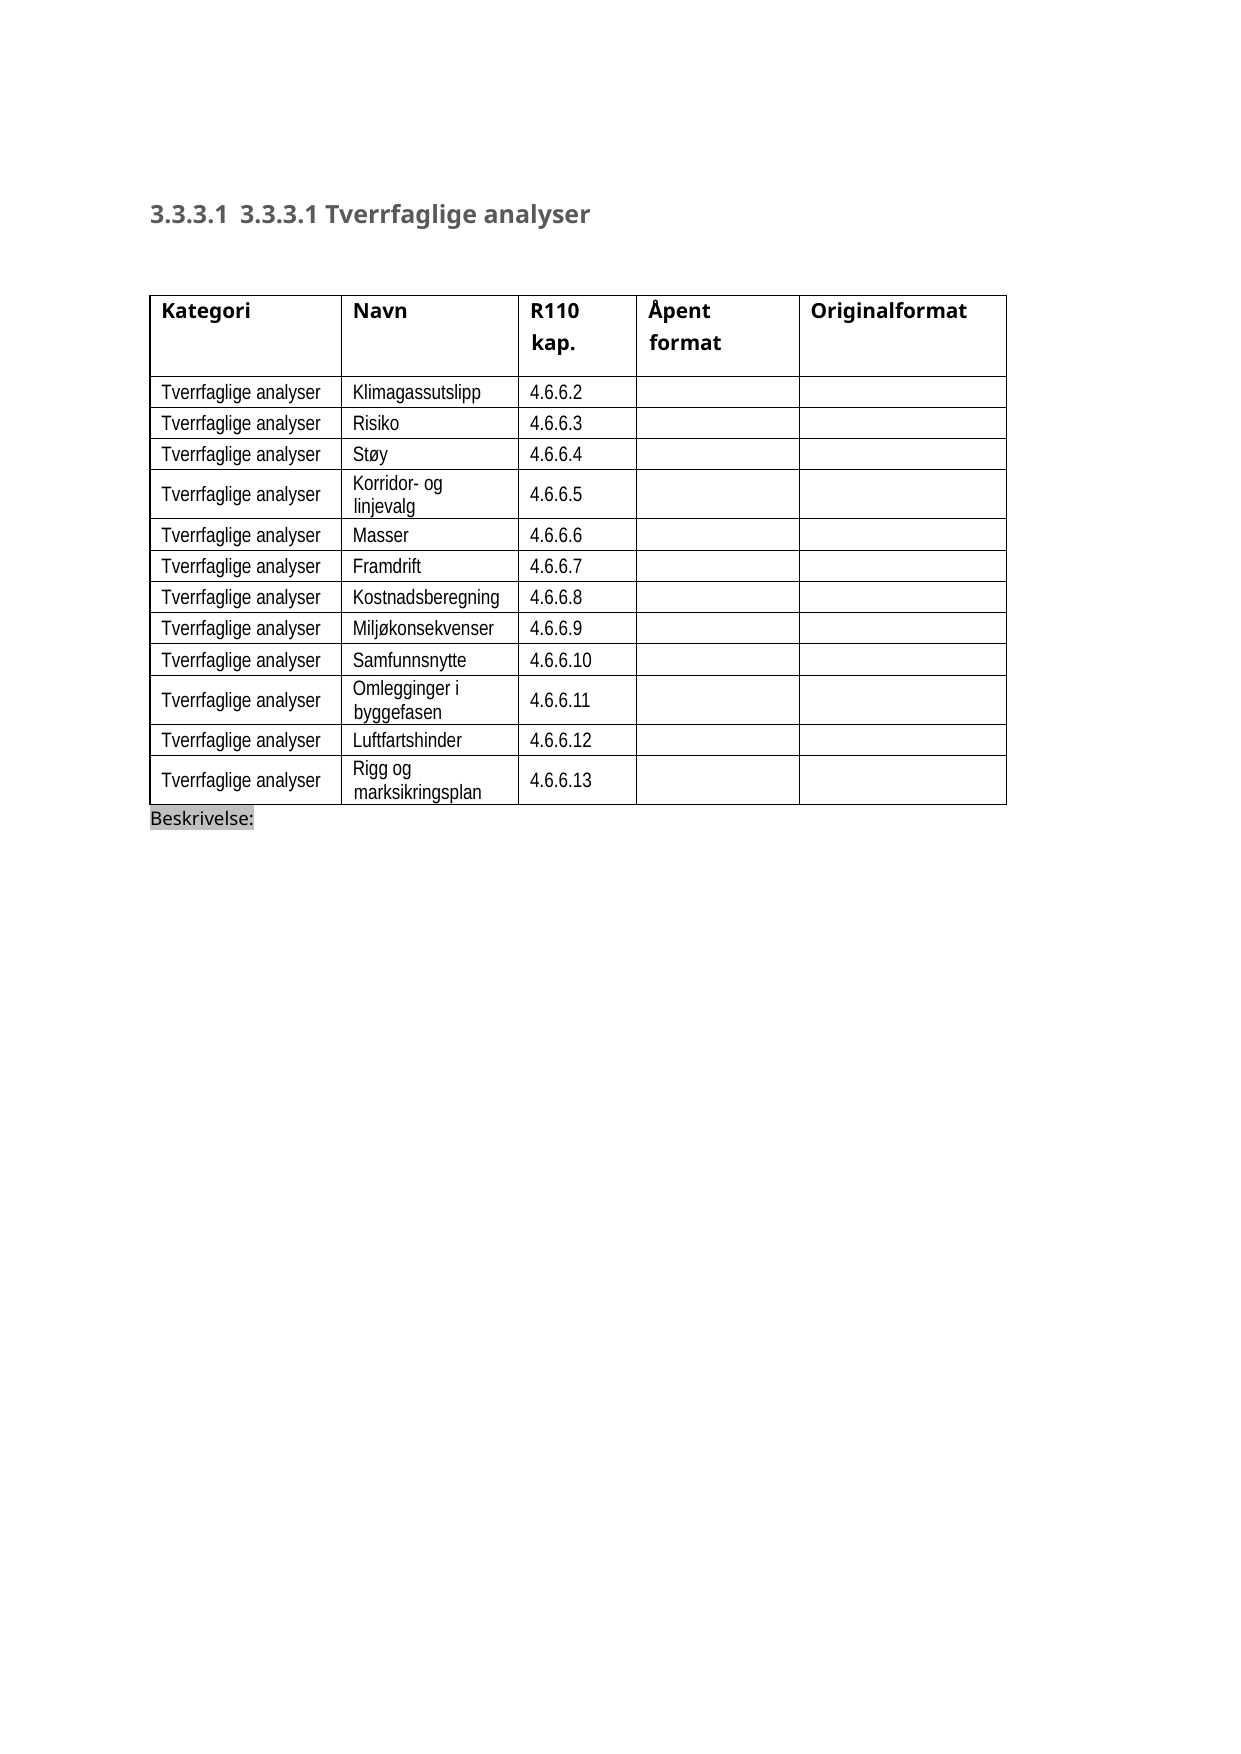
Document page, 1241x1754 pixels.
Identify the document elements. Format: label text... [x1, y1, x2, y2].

table_cell [800, 519, 1006, 549]
table_cell 4.6.6.4 [519, 439, 636, 469]
table_cell Masser [342, 519, 518, 549]
table_cell [800, 644, 1006, 674]
table_cell 4.6.6.7 [519, 551, 636, 581]
table_cell Framdrift [342, 551, 518, 581]
table_cell Luftfartshinder [342, 725, 518, 755]
table_cell [637, 756, 799, 804]
table_cell [800, 676, 1006, 723]
table_cell Risiko [342, 408, 518, 438]
table_cell 4.6.6.3 [519, 408, 636, 438]
table_cell Tverrfaglige analyser [151, 519, 341, 549]
table_cell [637, 551, 799, 581]
table_cell [800, 756, 1006, 804]
table_cell Kostnadsberegning [342, 582, 518, 612]
table_cell 4.6.6.9 [519, 613, 636, 643]
table_cell Støy [342, 439, 518, 469]
table_cell [800, 439, 1006, 469]
table_cell [800, 551, 1006, 581]
table_cell Rigg og marksikringsplan [342, 756, 518, 804]
table_cell Tverrfaglige analyser [151, 470, 341, 518]
table_cell Tverrfaglige analyser [151, 756, 341, 804]
table_cell Tverrfaglige analyser [151, 644, 341, 674]
table_cell 4.6.6.13 [519, 756, 636, 804]
table_cell Tverrfaglige analyser [151, 439, 341, 469]
table_cell [637, 676, 799, 723]
table_cell Tverrfaglige analyser [151, 676, 341, 723]
table_cell [800, 470, 1006, 518]
table_cell Tverrfaglige analyser [151, 725, 341, 755]
table_header Originalformat [800, 296, 1006, 376]
table_cell [800, 408, 1006, 438]
table_cell [800, 377, 1006, 407]
table_cell [637, 613, 799, 643]
table_cell [800, 613, 1006, 643]
subtitle 3.3.3.1 Tverrfaglige analyser [150, 197, 1090, 231]
table_header Navn [342, 296, 518, 376]
table_cell 4.6.6.8 [519, 582, 636, 612]
table_cell [637, 377, 799, 407]
table_cell Klimagassutslipp [342, 377, 518, 407]
table_cell Tverrfaglige analyser [151, 582, 341, 612]
table_cell [637, 644, 799, 674]
table_header R110 kap. [519, 296, 636, 376]
table_cell [637, 582, 799, 612]
table_cell [637, 519, 799, 549]
table_cell 4.6.6.12 [519, 725, 636, 755]
table_cell [637, 439, 799, 469]
table_cell 4.6.6.11 [519, 676, 636, 723]
table_header Åpent format [637, 296, 799, 376]
table_cell Miljøkonsekvenser [342, 613, 518, 643]
table_cell 4.6.6.5 [519, 470, 636, 518]
table_cell Samfunnsnytte [342, 644, 518, 674]
table_cell [800, 725, 1006, 755]
table_cell Korridor- og linjevalg [342, 470, 518, 518]
table_cell [800, 582, 1006, 612]
table_cell Tverrfaglige analyser [151, 408, 341, 438]
table_cell Tverrfaglige analyser [151, 613, 341, 643]
table_cell 4.6.6.10 [519, 644, 636, 674]
table_header Kategori [151, 296, 341, 376]
text Beskrivelse: [150, 805, 1090, 830]
table_cell Tverrfaglige analyser [151, 377, 341, 407]
table_cell [637, 408, 799, 438]
table_cell 4.6.6.2 [519, 377, 636, 407]
table_cell [637, 725, 799, 755]
table_cell Omlegginger i byggefasen [342, 676, 518, 723]
table_cell [637, 470, 799, 518]
table_cell Tverrfaglige analyser [151, 551, 341, 581]
table_cell 4.6.6.6 [519, 519, 636, 549]
